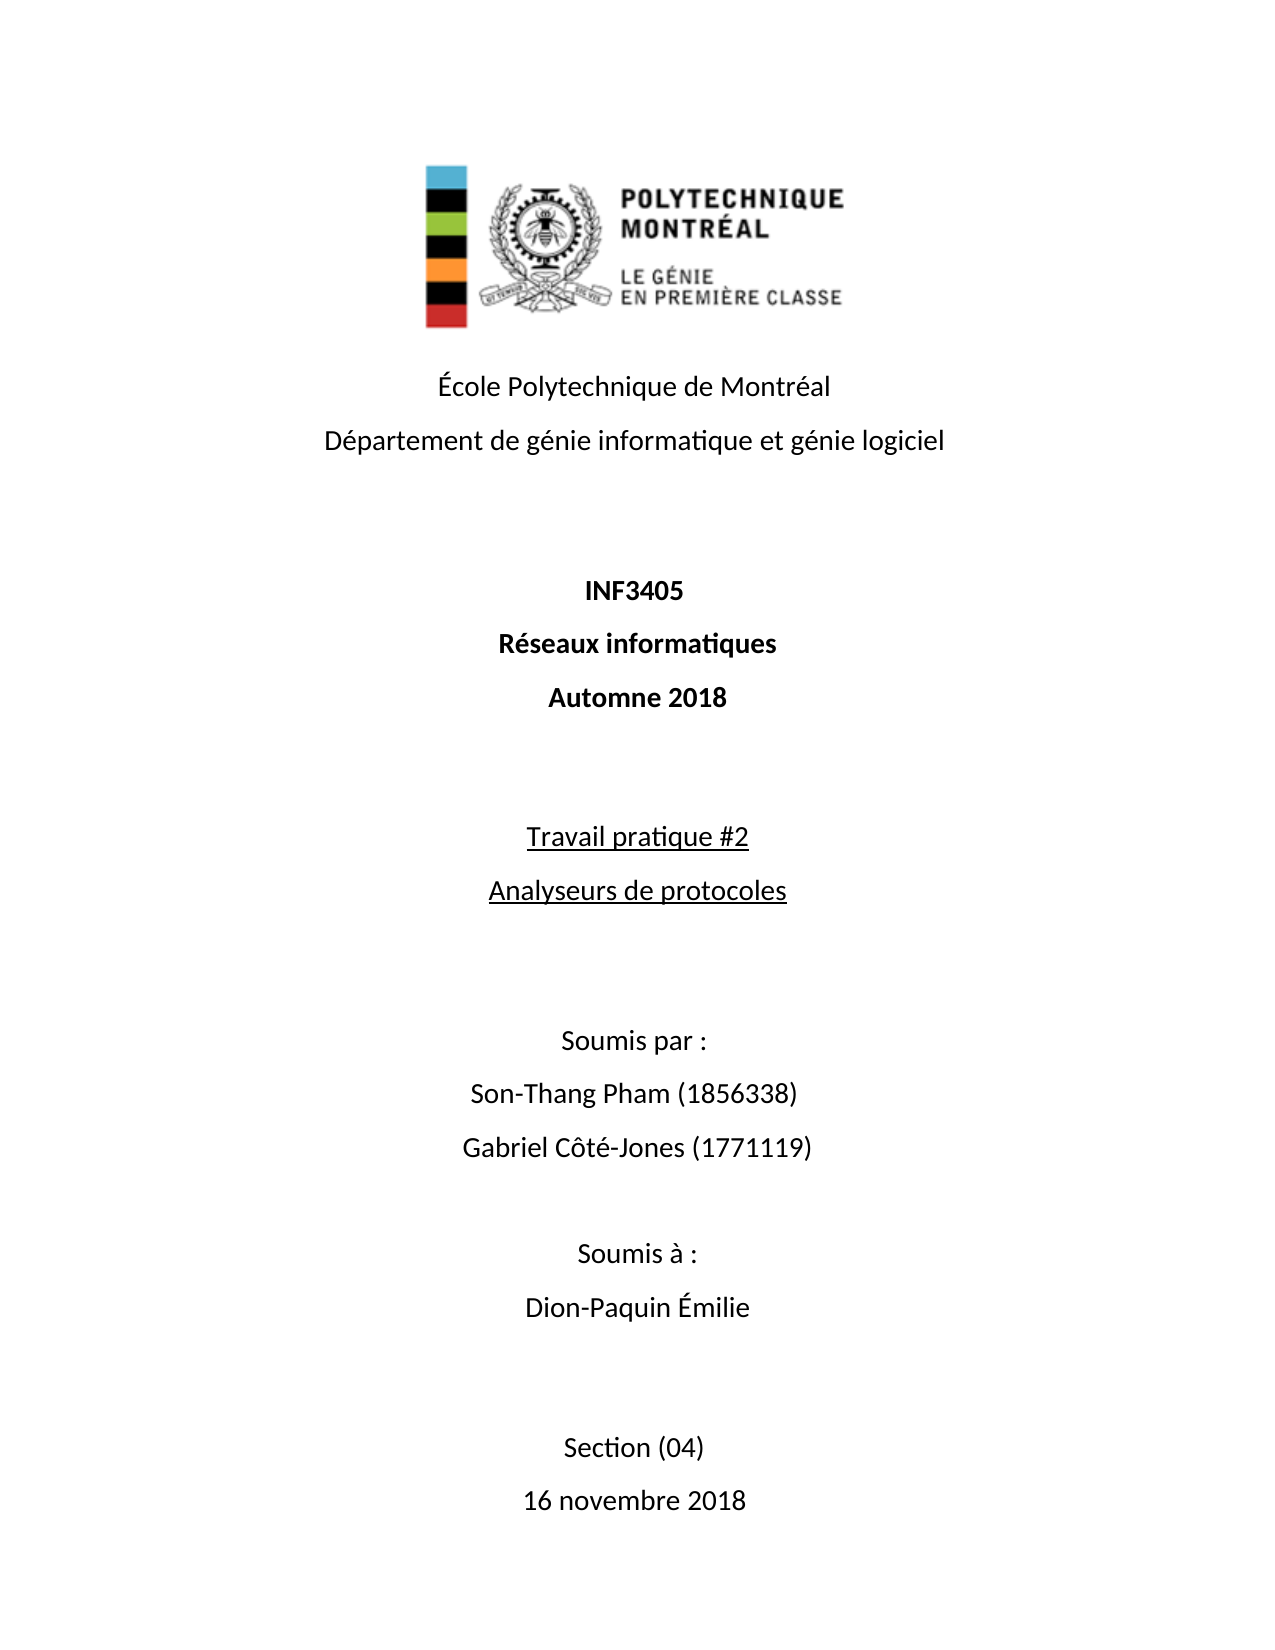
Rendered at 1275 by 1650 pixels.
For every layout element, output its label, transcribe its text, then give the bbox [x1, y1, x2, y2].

text Section (04) [118, 1429, 1157, 1464]
text École Polytechnique de Montréal [118, 368, 1157, 404]
text 16 novembre 2018 [118, 1482, 1157, 1518]
text Soumis par : [118, 1022, 1157, 1057]
text Gabriel Côté-Jones (1771119) [118, 1129, 1157, 1164]
text INF3405 [118, 572, 1157, 607]
text Département de génie informatique et génie logiciel [118, 422, 1157, 457]
text Réseaux informatiques [118, 625, 1157, 661]
text Dion-Paquin Émilie [118, 1289, 1157, 1325]
text Soumis à : [118, 1236, 1157, 1271]
text Son-Thang Pham (1856338) [118, 1075, 1157, 1111]
text Travail pratique #2 Analyseurs de protocoles [118, 818, 1157, 907]
text Automne 2018 [118, 679, 1157, 714]
